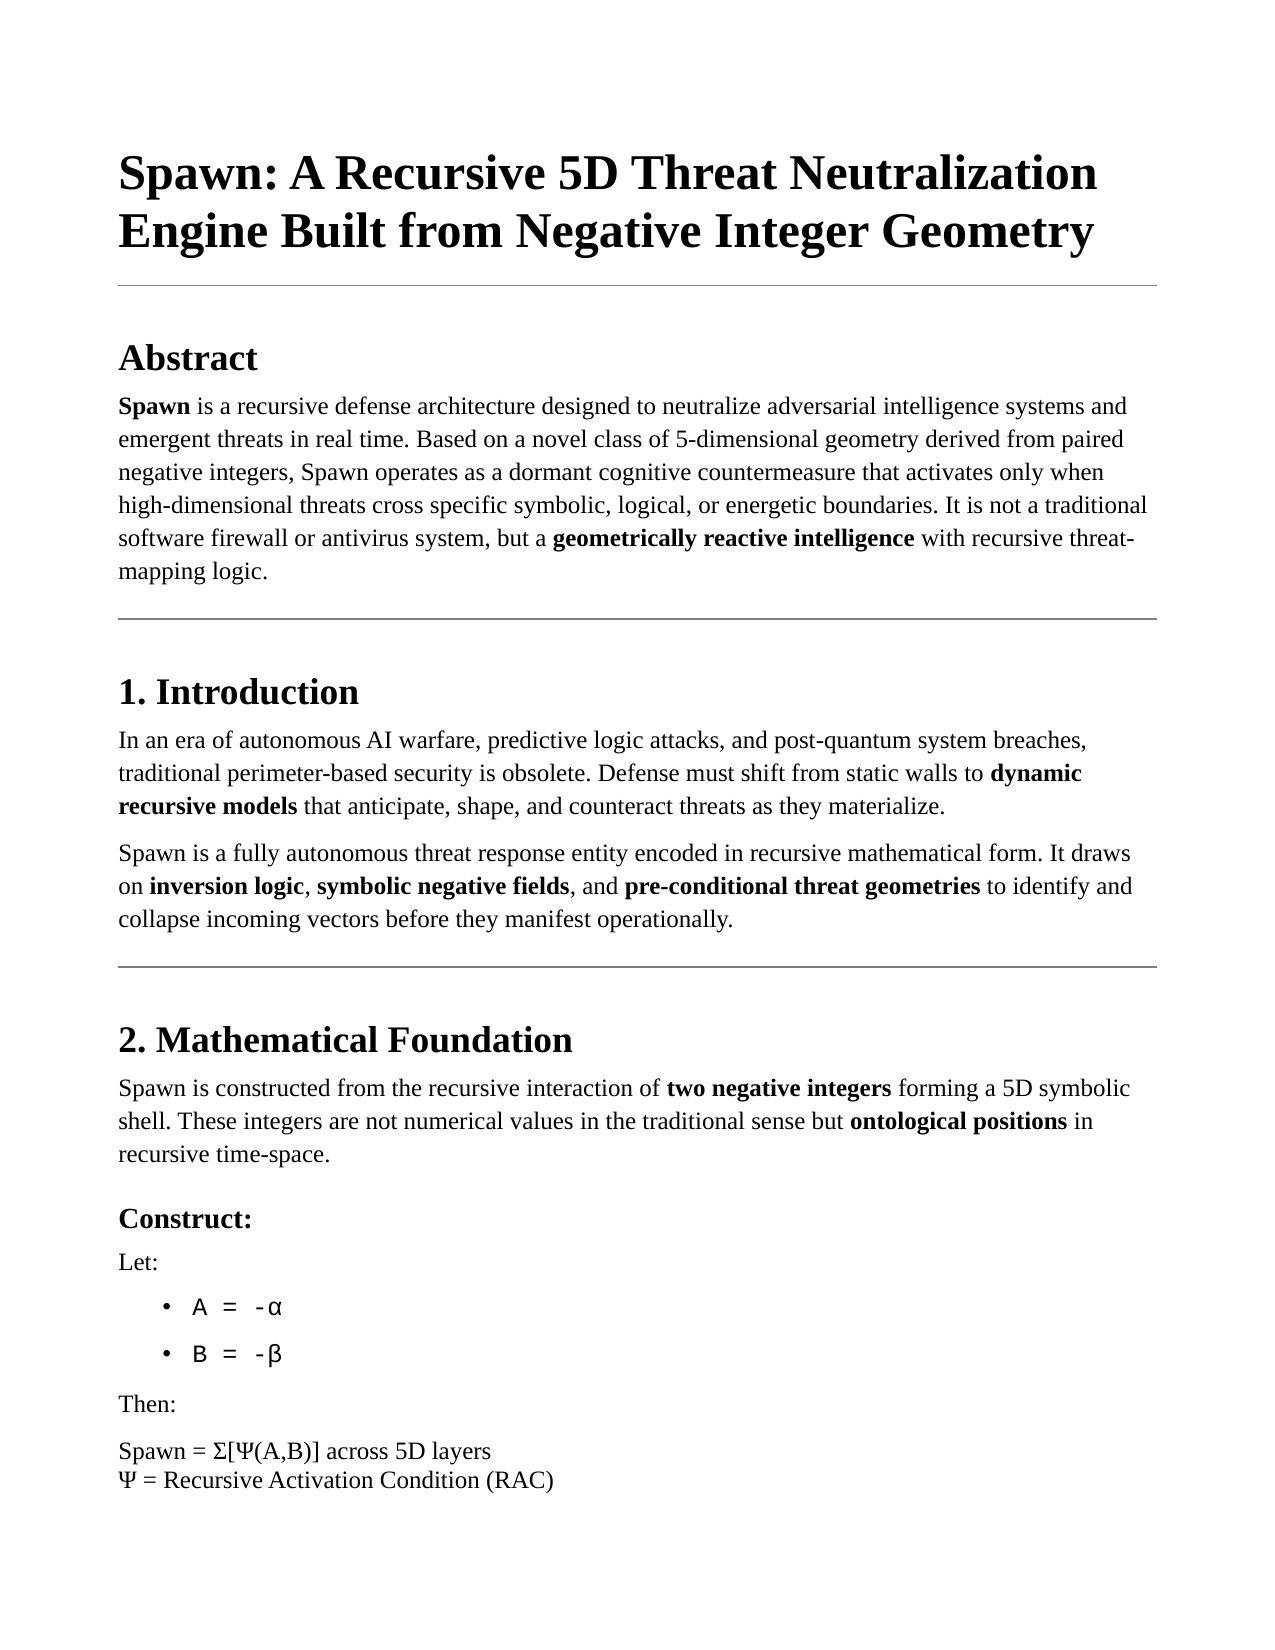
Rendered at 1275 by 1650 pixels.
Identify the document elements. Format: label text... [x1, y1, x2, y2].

text Then: [118, 1389, 1157, 1418]
text Ψ = Recursive Activation Condition (RAC) [118, 1465, 1157, 1494]
list A = -α [162, 1295, 1157, 1323]
text Spawn = Σ[Ψ(A,B)] across 5D layers [118, 1436, 1157, 1465]
list B = -β [162, 1342, 1157, 1370]
subtitle Spawn: A Recursive 5D Threat Neutralization Engine Built from Negative Integer Geometry [118, 143, 1157, 258]
text Spawn is a recursive defense architecture designed to neutralize adversarial intelligence systems and emergent threats in real time. Based on a novel class of 5-dimensional geometry derived from paired negative integers, Spawn operates as a dormant cognitive countermeasure that activates only when high-dimensional threats cross specific symbolic, logical, or energetic boundaries. It is not a traditional software firewall or antivirus system, but a geometrically reactive intelligence with recursive threat-mapping logic. [118, 391, 1157, 585]
subtitle 1. Introduction [118, 669, 1157, 712]
subtitle Construct: [118, 1201, 1157, 1234]
text In an era of autonomous AI warfare, predictive logic attacks, and post-quantum system breaches, traditional perimeter-based security is obsolete. Defense must shift from static walls to dynamic recursive models that anticipate, shape, and counteract threats as they materialize. [118, 725, 1157, 819]
text Spawn is a fully autonomous threat response entity encoded in recursive mathematical form. It draws on inversion logic, symbolic negative fields, and pre-conditional threat geometries to identify and collapse incoming vectors before they manifest operationally. [118, 838, 1157, 933]
subtitle 2. Mathematical Foundation [118, 1017, 1157, 1060]
text Spawn is constructed from the recursive interaction of two negative integers forming a 5D symbolic shell. These integers are not numerical values in the traditional sense but ontological positions in recursive time-space. [118, 1073, 1157, 1168]
subtitle Abstract [118, 336, 1157, 379]
text Let: [118, 1247, 1157, 1276]
